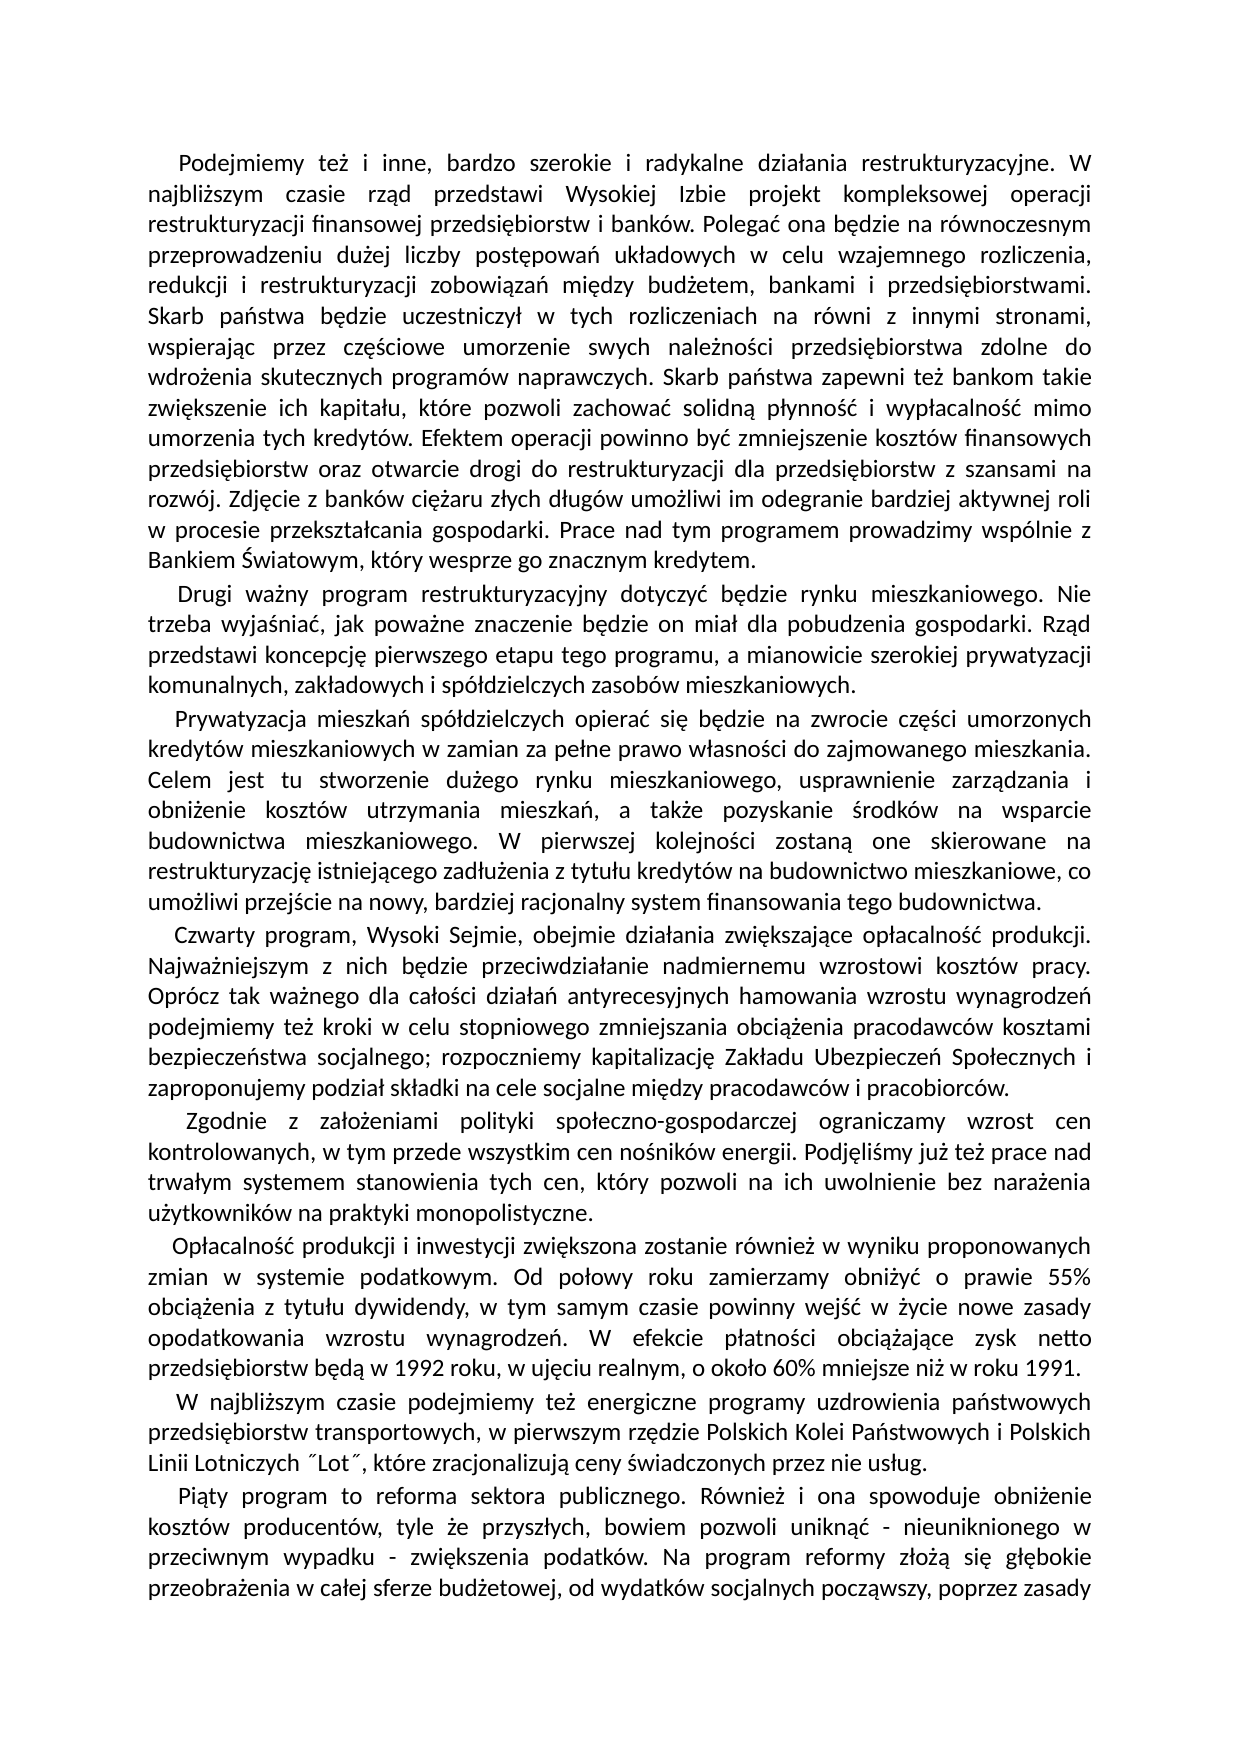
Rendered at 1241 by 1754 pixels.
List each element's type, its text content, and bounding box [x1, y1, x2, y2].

text Piąty program to reforma sektora publicznego. Również i ona spowoduje obniżenie kosztów producentów, tyle że przyszłych, bowiem pozwoli uniknąć - nieuniknionego w przeciwnym wypadku - zwiększenia podatków. Na program reformy złożą się głębokie przeobrażenia w całej sferze budżetowej, od wydatków socjalnych począwszy, poprzez zasady [148, 1480, 1093, 1602]
text Opłacalność produkcji i inwestycji zwiększona zostanie również w wyniku proponowanych zmian w systemie podatkowym. Od połowy roku zamierzamy obniżyć o prawie 55% obciążenia z tytułu dywidendy, w tym samym czasie powinny wejść w życie nowe zasady opodatkowania wzrostu wynagrodzeń. W efekcie płatności obciążające zysk netto przedsiębiorstw będą w 1992 roku, w ujęciu realnym, o około 60% mniejsze niż w roku 1991. [148, 1230, 1093, 1383]
text W najbliższym czasie podejmiemy też energiczne programy uzdrowienia państwowych przedsiębiorstw transportowych, w pierwszym rzędzie Polskich Kolei Państwowych i Polskich Linii Lotniczych ˝Lot˝, które zracjonalizują ceny świadczonych przez nie usług. [148, 1386, 1093, 1477]
text Prywatyzacja mieszkań spółdzielczych opierać się będzie na zwrocie części umorzonych kredytów mieszkaniowych w zamian za pełne prawo własności do zajmowanego mieszkania. Celem jest tu stworzenie dużego rynku mieszkaniowego, usprawnienie zarządzania i obniżenie kosztów utrzymania mieszkań, a także pozyskanie środków na wsparcie budownictwa mieszkaniowego. W pierwszej kolejności zostaną one skierowane na restrukturyzację istniejącego zadłużenia z tytułu kredytów na budownictwo mieszkaniowe, co umożliwi przejście na nowy, bardziej racjonalny system finansowania tego budownictwa. [148, 703, 1093, 916]
text Czwarty program, Wysoki Sejmie, obejmie działania zwiększające opłacalność produkcji. Najważniejszym z nich będzie przeciwdziałanie nadmiernemu wzrostowi kosztów pracy. Oprócz tak ważnego dla całości działań antyrecesyjnych hamowania wzrostu wynagrodzeń podejmiemy też kroki w celu stopniowego zmniejszania obciążenia pracodawców kosztami bezpieczeństwa socjalnego; rozpoczniemy kapitalizację Zakładu Ubezpieczeń Społecznych i zaproponujemy podział składki na cele socjalne między pracodawców i pracobiorców. [148, 919, 1093, 1102]
text Podejmiemy też i inne, bardzo szerokie i radykalne działania restrukturyzacyjne. W najbliższym czasie rząd przedstawi Wysokiej Izbie projekt kompleksowej operacji restrukturyzacji finansowej przedsiębiorstw i banków. Polegać ona będzie na równoczesnym przeprowadzeniu dużej liczby postępowań układowych w celu wzajemnego rozliczenia, redukcji i restrukturyzacji zobowiązań między budżetem, bankami i przedsiębiorstwami. Skarb państwa będzie uczestniczył w tych rozliczeniach na równi z innymi stronami, wspierając przez częściowe umorzenie swych należności przedsiębiorstwa zdolne do wdrożenia skutecznych programów naprawczych. Skarb państwa zapewni też bankom takie zwiększenie ich kapitału, które pozwoli zachować solidną płynność i wypłacalność mimo umorzenia tych kredytów. Efektem operacji powinno być zmniejszenie kosztów finansowych przedsiębiorstw oraz otwarcie drogi do restrukturyzacji dla przedsiębiorstw z szansami na rozwój. Zdjęcie z banków ciężaru złych długów umożliwi im odegranie bardziej aktywnej roli w procesie przekształcania gospodarki. Prace nad tym programem prowadzimy wspólnie z Bankiem Światowym, który wesprze go znacznym kredytem. [148, 148, 1093, 575]
text Drugi ważny program restrukturyzacyjny dotyczyć będzie rynku mieszkaniowego. Nie trzeba wyjaśniać, jak poważne znaczenie będzie on miał dla pobudzenia gospodarki. Rząd przedstawi koncepcję pierwszego etapu tego programu, a mianowicie szerokiej prywatyzacji komunalnych, zakładowych i spółdzielczych zasobów mieszkaniowych. [148, 578, 1093, 700]
text Zgodnie z założeniami polityki społeczno-gospodarczej ograniczamy wzrost cen kontrolowanych, w tym przede wszystkim cen nośników energii. Podjęliśmy już też prace nad trwałym systemem stanowienia tych cen, który pozwoli na ich uwolnienie bez narażenia użytkowników na praktyki monopolistyczne. [148, 1105, 1093, 1227]
